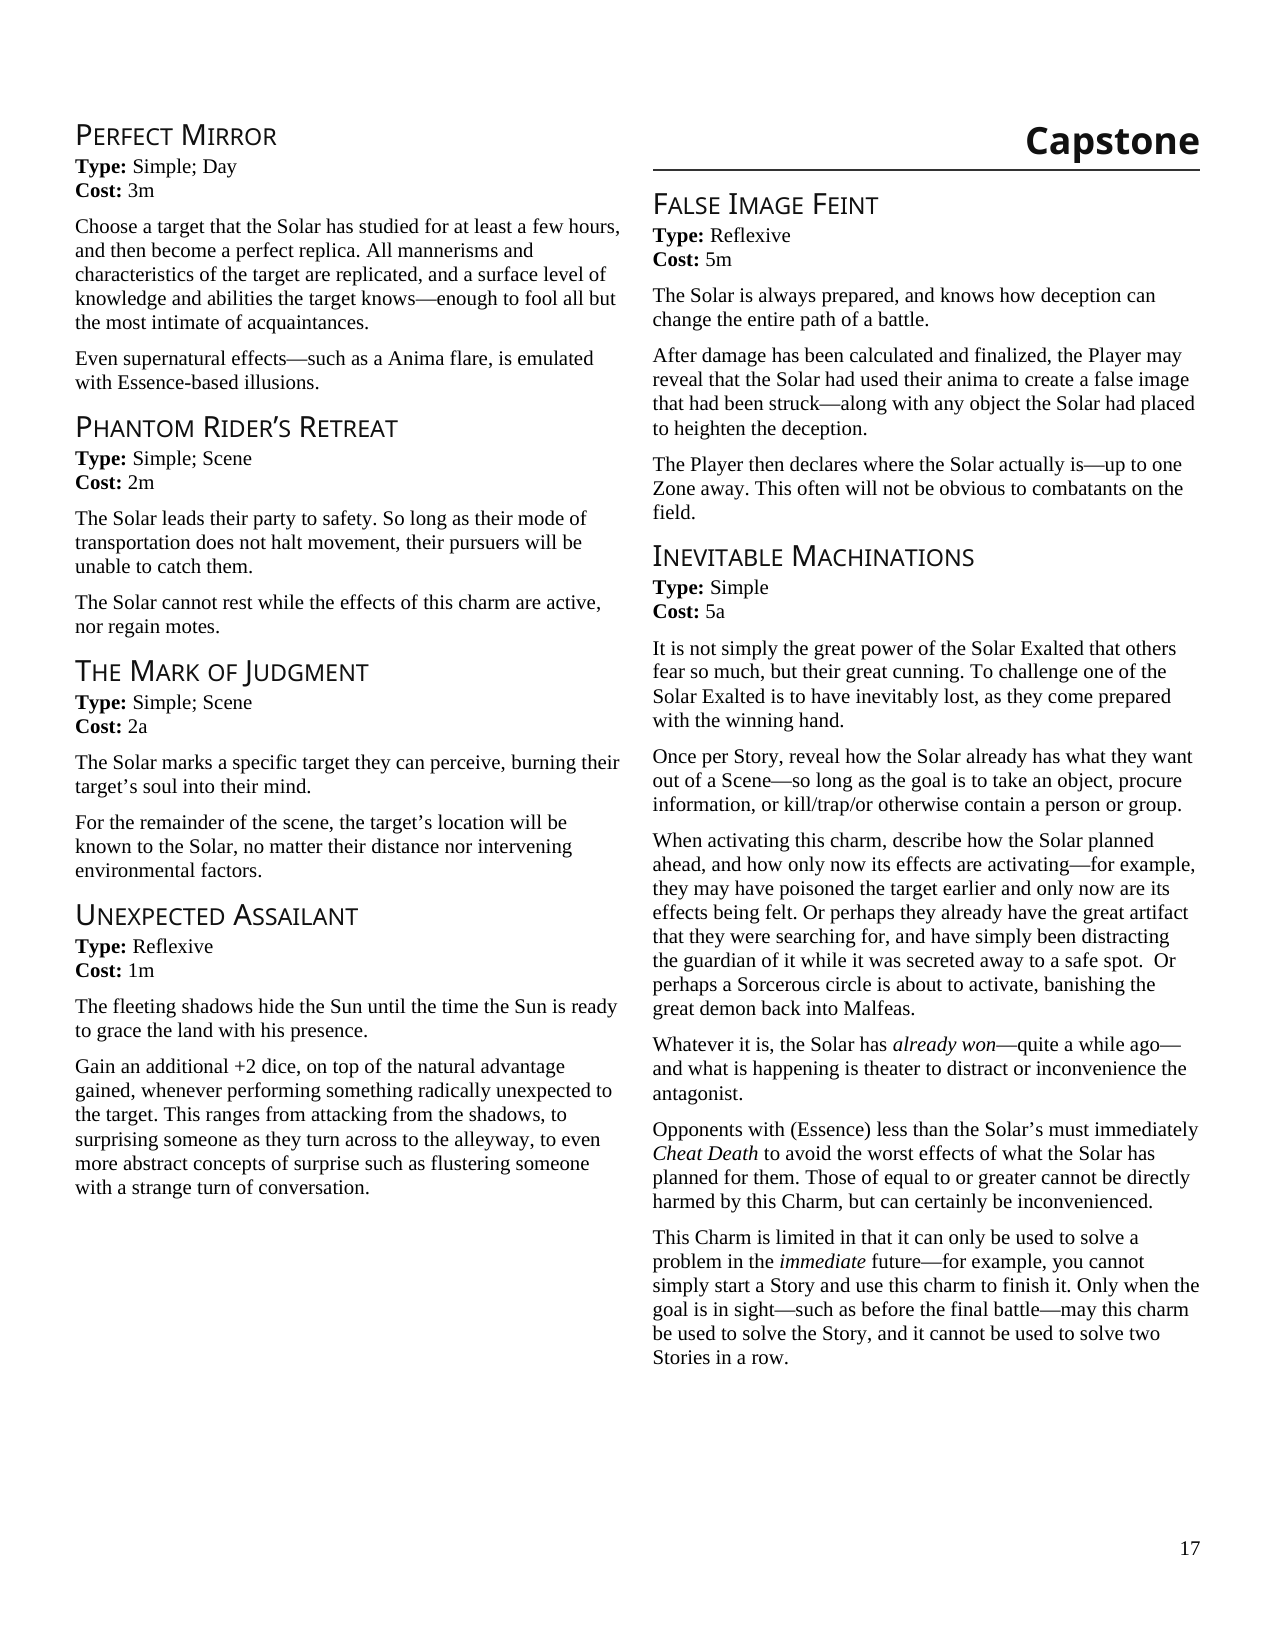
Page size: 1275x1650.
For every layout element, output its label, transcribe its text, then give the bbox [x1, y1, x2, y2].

subtitle Unexpected Assailant [75, 894, 622, 934]
text Type: Simple; Scene Cost: 2m [75, 446, 622, 494]
subtitle False Image Feint [652, 183, 1200, 223]
text Opponents with (Essence) less than the Solar’s must immediately Cheat Death to avoid the worst effects of what the Solar has planned for them. Those of equal to or greater cannot be directly harmed by this Charm, but can certainly be inconvenienced. [652, 1116, 1200, 1213]
text Type: Reflexive Cost: 5m [652, 223, 1200, 271]
subtitle Inevitable Machinations [652, 536, 1200, 575]
text Once per Story, reveal how the Solar already has what they want out of a Scene—so long as the goal is to take an object, procure information, or kill/trap/or otherwise contain a person or group. [652, 744, 1200, 816]
text The Solar leads their party to safety. So long as their mode of transportation does not halt movement, their pursuers will be unable to catch them. [75, 506, 622, 578]
text The Solar marks a specific target they can perceive, burning their target’s soul into their mind. [75, 750, 622, 798]
text The Player then declares where the Solar actually is—up to one Zone away. This often will not be obvious to combatants on the field. [652, 451, 1200, 524]
text This Charm is limited in that it can only be used to solve a problem in the immediate future—for example, you cannot simply start a Story and use this charm to finish it. Only when the goal is in sight—such as before the final battle—may this charm be used to solve the Story, and it cannot be used to solve two Stories in a row. [652, 1225, 1200, 1369]
text Type: Simple Cost: 5a [652, 575, 1200, 623]
subtitle Phantom Rider’s Retreat [75, 406, 622, 446]
text Type: Simple; Scene Cost: 2a [75, 690, 622, 738]
text Gain an additional +2 dice, on top of the natural advantage gained, whenever performing something radically unexpected to the target. This ranges from attacking from the shadows, to surprising someone as they turn across to the alleyway, to even more abstract concepts of surprise such as flustering someone with a strange turn of conversation. [75, 1054, 622, 1199]
text Even supernatural effects—such as a Anima flare, is emulated with Essence-based illusions. [75, 346, 622, 394]
text The Solar cannot rest while the effects of this charm are active, nor regain motes. [75, 590, 622, 638]
subtitle The Mark of Judgment [75, 650, 622, 690]
text Whatever it is, the Solar has already won—quite a while ago—and what is happening is theater to distract or inconvenience the antagonist. [652, 1032, 1200, 1104]
text When activating this charm, describe how the Solar planned ahead, and how only now its effects are activating—for example, they may have poisoned the target earlier and only now are its effects being felt. Or perhaps they already have the great artifact that they were searching for, and have simply been distracting the guardian of it while it was secreted away to a safe spot. Or perhaps a Sorcerous circle is about to activate, banishing the great demon back into Malfeas. [652, 828, 1200, 1020]
text Capstone [652, 114, 1200, 171]
text After damage has been calculated and finalized, the Player may reveal that the Solar had used their anima to create a false image that had been struck—along with any object the Solar had placed to heighten the deception. [652, 343, 1200, 439]
subtitle Perfect Mirror [75, 114, 622, 154]
text Choose a target that the Solar has studied for at least a few hours, and then become a perfect replica. All mannerisms and characteristics of the target are replicated, and a surface level of knowledge and abilities the target knows—enough to fool all but the most intimate of acquaintances. [75, 214, 622, 334]
text Type: Reflexive Cost: 1m [75, 934, 622, 982]
text Type: Simple; Day Cost: 3m [75, 154, 622, 202]
text The Solar is always prepared, and knows how deception can change the entire path of a battle. [652, 283, 1200, 331]
text For the remainder of the scene, the target’s location will be known to the Solar, no matter their distance nor intervening environmental factors. [75, 810, 622, 882]
text It is not simply the great power of the Solar Exalted that others fear so much, but their great cunning. To challenge one of the Solar Exalted is to have inevitably lost, as they come prepared with the winning hand. [652, 635, 1200, 732]
text The fleeting shadows hide the Sun until the time the Sun is ready to grace the land with his presence. [75, 994, 622, 1042]
